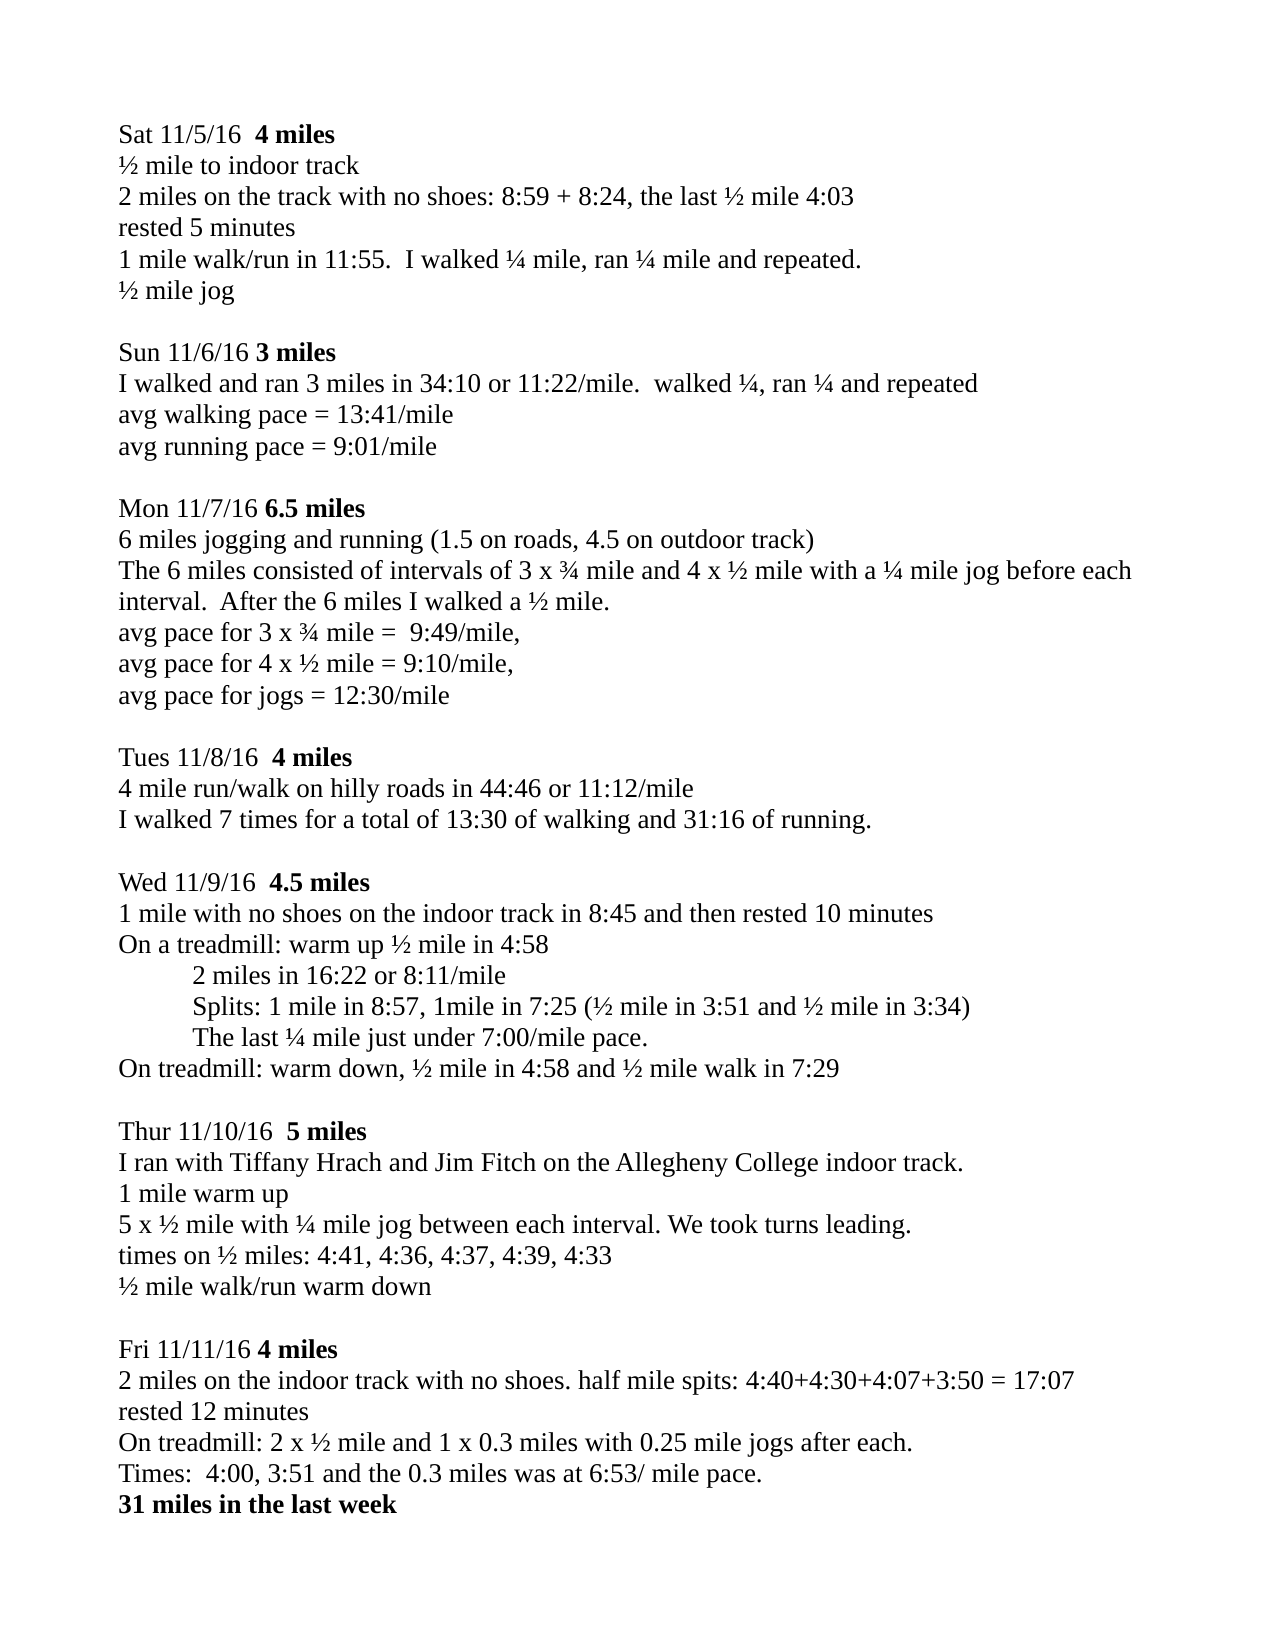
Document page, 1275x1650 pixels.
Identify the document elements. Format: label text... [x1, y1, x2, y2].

text Fri 11/11/16 4 miles [118, 1333, 1157, 1364]
text Wed 11/9/16 4.5 miles [118, 866, 1157, 897]
text rested 5 minutes [118, 212, 1157, 243]
text Sun 11/6/16 3 miles [118, 336, 1157, 367]
text 5 x ½ mile with ¼ mile jog between each interval. We took turns leading. [118, 1208, 1157, 1239]
text times on ½ miles: 4:41, 4:36, 4:37, 4:39, 4:33 [118, 1239, 1157, 1271]
text ½ mile walk/run warm down [118, 1271, 1157, 1302]
text 1 mile with no shoes on the indoor track in 8:45 and then rested 10 minutes [118, 897, 1157, 928]
text avg running pace = 9:01/mile [118, 429, 1157, 461]
text The last ¼ mile just under 7:00/mile pace. [118, 1021, 1157, 1052]
text Tues 11/8/16 4 miles [118, 741, 1157, 772]
text The 6 miles consisted of intervals of 3 x ¾ mile and 4 x ½ mile with a ¼ mile jog before each interval. After the 6 miles I walked a ½ mile. [118, 554, 1157, 616]
text Sat 11/5/16 4 miles [118, 118, 1157, 149]
text Times: 4:00, 3:51 and the 0.3 miles was at 6:53/ mile pace. [118, 1457, 1157, 1488]
text Splits: 1 mile in 8:57, 1mile in 7:25 (½ mile in 3:51 and ½ mile in 3:34) [118, 990, 1157, 1021]
text 31 miles in the last week [118, 1488, 1157, 1520]
text avg pace for 4 x ½ mile = 9:10/mile, [118, 648, 1157, 679]
text I walked and ran 3 miles in 34:10 or 11:22/mile. walked ¼, ran ¼ and repeated [118, 367, 1157, 398]
text On treadmill: warm down, ½ mile in 4:58 and ½ mile walk in 7:29 [118, 1052, 1157, 1084]
text avg pace for 3 x ¾ mile = 9:49/mile, [118, 616, 1157, 648]
text ½ mile jog [118, 274, 1157, 305]
text On a treadmill: warm up ½ mile in 4:58 [118, 928, 1157, 959]
text rested 12 minutes [118, 1395, 1157, 1426]
text avg walking pace = 13:41/mile [118, 398, 1157, 429]
text 2 miles on the track with no shoes: 8:59 + 8:24, the last ½ mile 4:03 [118, 180, 1157, 212]
text ½ mile to indoor track [118, 149, 1157, 180]
text 2 miles in 16:22 or 8:11/mile [118, 959, 1157, 990]
text avg pace for jogs = 12:30/mile [118, 679, 1157, 710]
text I ran with Tiffany Hrach and Jim Fitch on the Allegheny College indoor track. [118, 1146, 1157, 1177]
text 1 mile warm up [118, 1177, 1157, 1208]
text Thur 11/10/16 5 miles [118, 1115, 1157, 1146]
text 1 mile walk/run in 11:55. I walked ¼ mile, ran ¼ mile and repeated. [118, 243, 1157, 274]
text 4 mile run/walk on hilly roads in 44:46 or 11:12/mile [118, 772, 1157, 803]
text Mon 11/7/16 6.5 miles [118, 492, 1157, 523]
text I walked 7 times for a total of 13:30 of walking and 31:16 of running. [118, 803, 1157, 834]
text 2 miles on the indoor track with no shoes. half mile spits: 4:40+4:30+4:07+3:50 = 17:07 [118, 1364, 1157, 1395]
text On treadmill: 2 x ½ mile and 1 x 0.3 miles with 0.25 mile jogs after each. [118, 1426, 1157, 1457]
text 6 miles jogging and running (1.5 on roads, 4.5 on outdoor track) [118, 523, 1157, 554]
